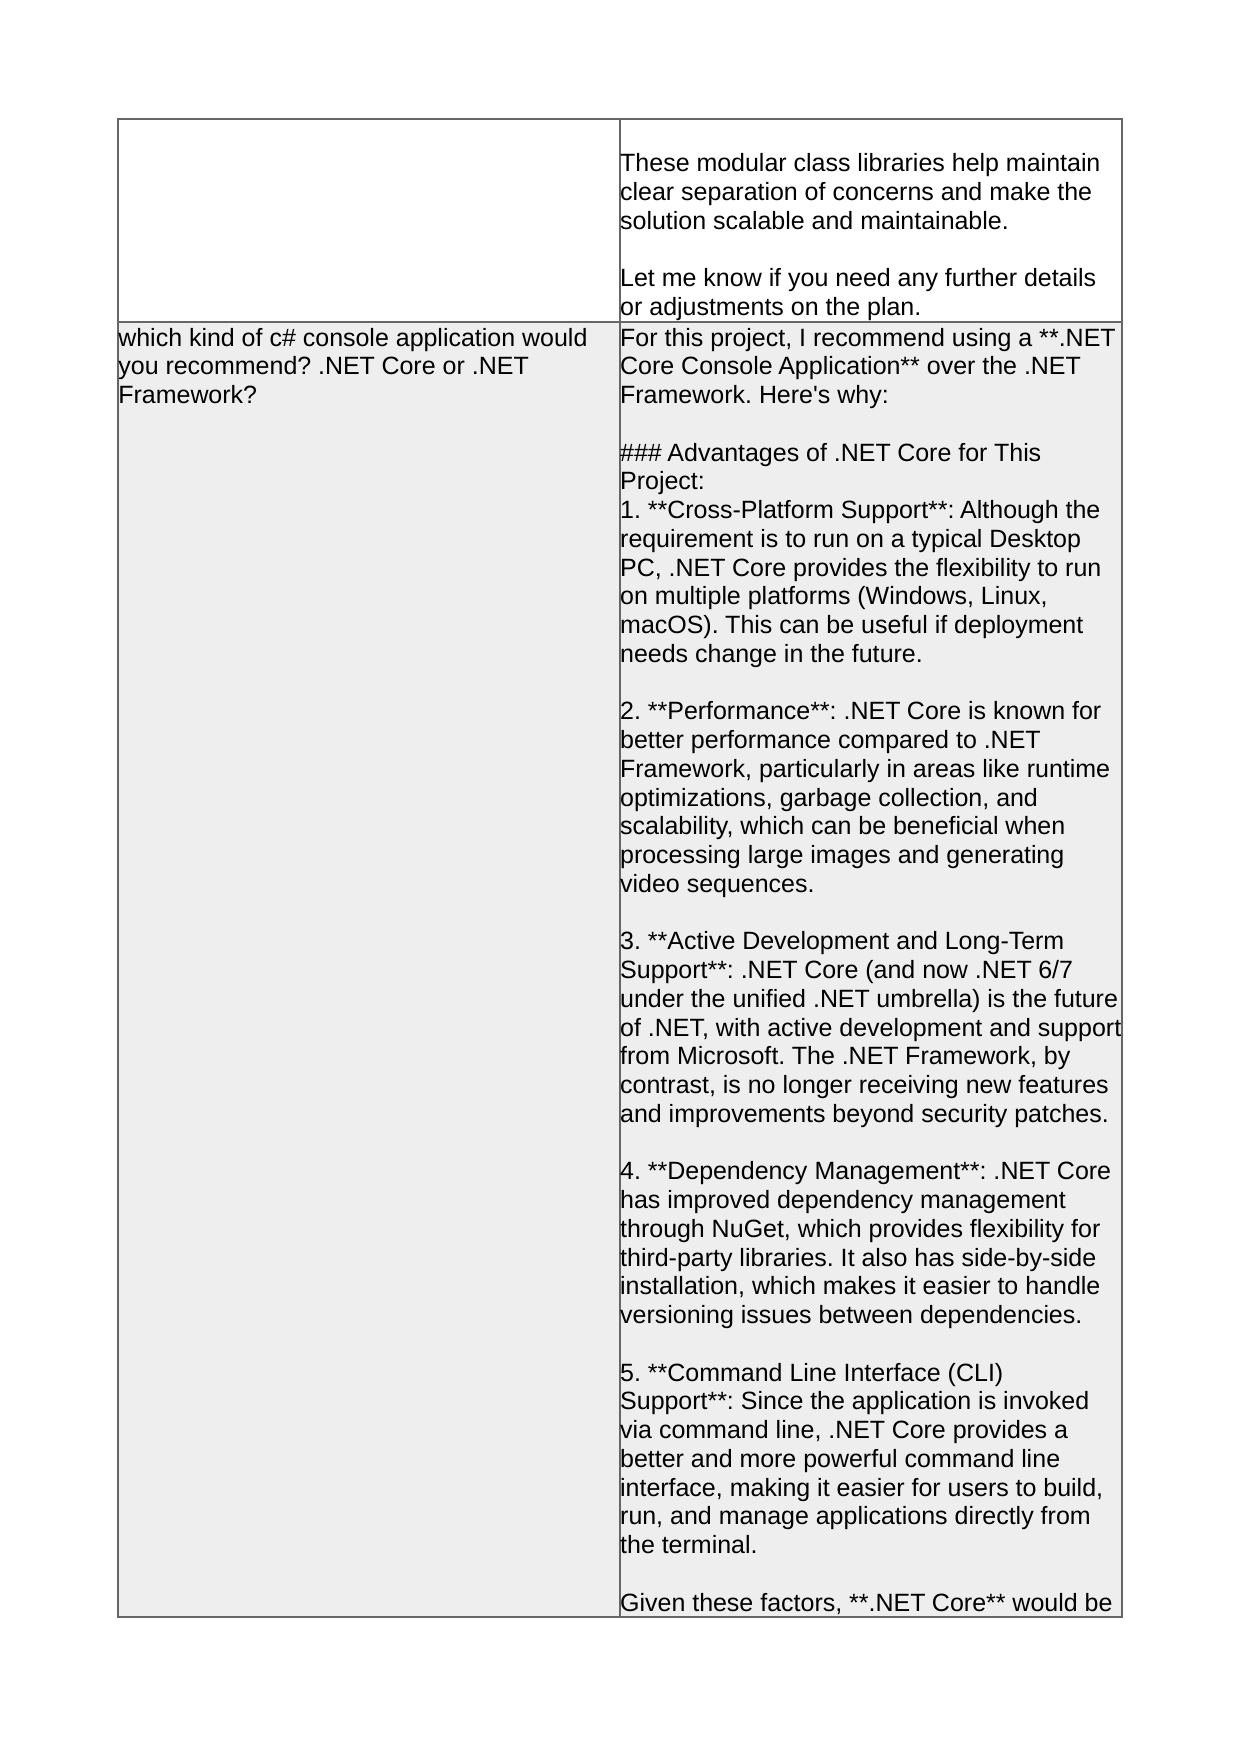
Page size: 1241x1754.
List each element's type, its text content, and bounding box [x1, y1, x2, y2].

table_cell These modular class libraries help maintain clear separation of concerns and make the solution scalable and maintainable. Let me know if you need any further details or adjustments on the plan. [621, 120, 1121, 321]
table_cell [119, 120, 619, 321]
table_cell For this project, I recommend using a **.NET Core Console Application** over the .NET Framework. Here's why: ### Advantages of .NET Core for This Project: 1. **Cross-Platform Support**: Although the requirement is to run on a typical Desktop PC, .NET Core provides the flexibility to run on multiple platforms (Windows, Linux, macOS). This can be useful if deployment needs change in the future. 2. **Performance**: .NET Core is known for better performance compared to .NET Framework, particularly in areas like runtime optimizations, garbage collection, and scalability, which can be beneficial when processing large images and generating video sequences. 3. **Active Development and Long-Term Support**: .NET Core (and now .NET 6/7 under the unified .NET umbrella) is the future of .NET, with active development and support from Microsoft. The .NET Framework, by contrast, is no longer receiving new features and improvements beyond security patches. 4. **Dependency Management**: .NET Core has improved dependency management through NuGet, which provides flexibility for third-party libraries. It also has side-by-side installation, which makes it easier to handle versioning issues between dependencies. 5. **Command Line Interface (CLI) Support**: Since the application is invoked via command line, .NET Core provides a better and more powerful command line interface, making it easier for users to build, run, and manage applications directly from the terminal. Given these factors, **.NET Core** would be [621, 323, 1121, 1616]
table_cell which kind of c# console application would you recommend? .NET Core or .NET Framework? [119, 323, 619, 1616]
